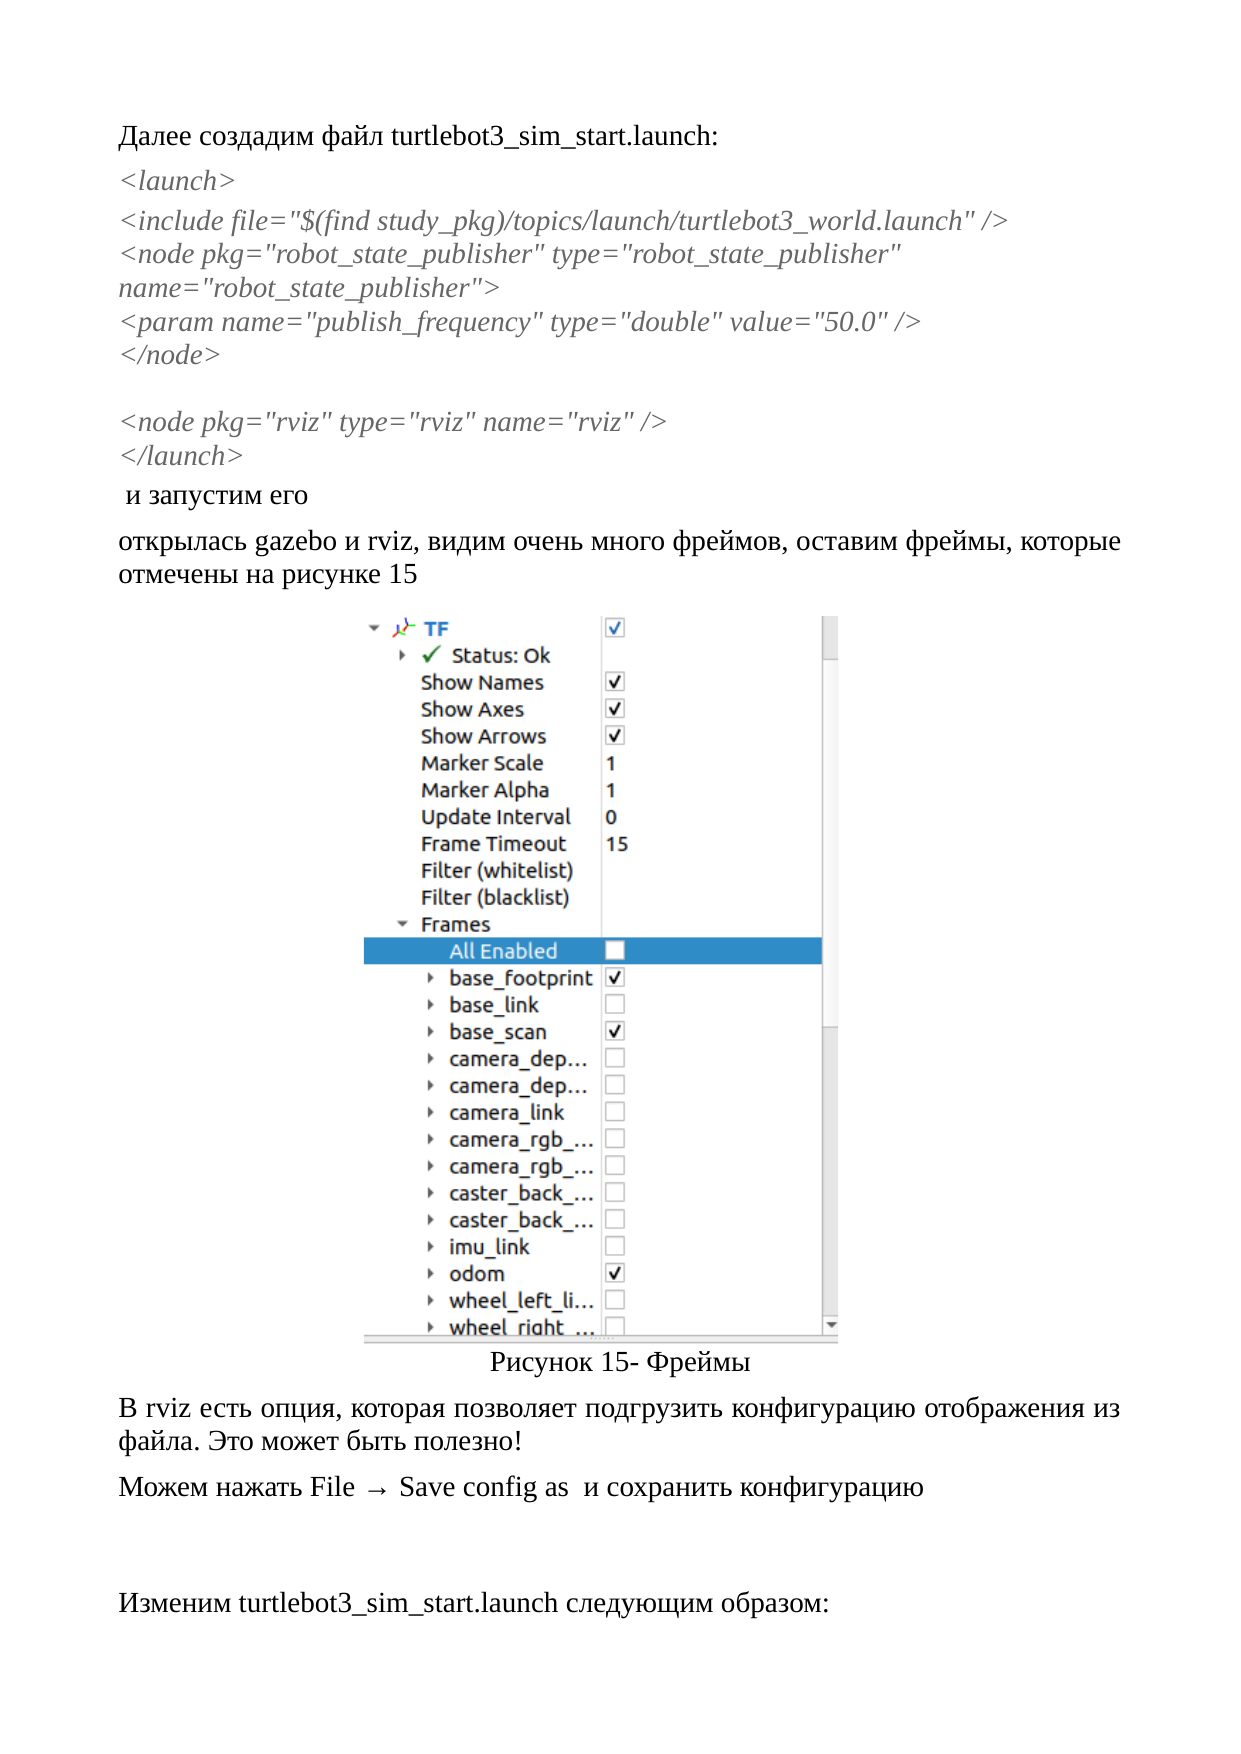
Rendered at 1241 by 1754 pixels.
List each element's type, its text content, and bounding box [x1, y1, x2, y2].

picture [363, 616, 839, 1345]
text <launch> [118, 163, 1122, 197]
text открылась gazebo и rviz, видим очень много фреймов, оставим фреймы, которые отмечены на рисунке 15 [118, 523, 1122, 590]
text </node> [118, 337, 1122, 371]
text В rviz есть опция, которая позволяет подгрузить конфигурацию отображения из файла. Это может быть полезно! [118, 1390, 1122, 1457]
text <node pkg="rviz" type="rviz" name="rviz" /> [118, 404, 1122, 438]
text </launch> [118, 438, 1122, 471]
text Далее создадим файл turtlebot3_sim_start.launch: [118, 118, 1122, 152]
text Изменим turtlebot3_sim_start.launch следующим образом: [118, 1585, 1122, 1619]
text Можем нажать File → Save config as и сохранить конфигурацию [118, 1469, 1122, 1502]
text <include file="$(find study_pkg)/topics/launch/turtlebot3_world.launch" /> [118, 203, 1122, 237]
text Рисунок 15- Фреймы [118, 602, 1122, 1378]
text и запустим его [118, 477, 1122, 511]
text <param name="publish_frequency" type="double" value="50.0" /> [118, 304, 1122, 337]
text <node pkg="robot_state_publisher" type="robot_state_publisher" name="robot_state_publisher"> [118, 237, 1122, 304]
